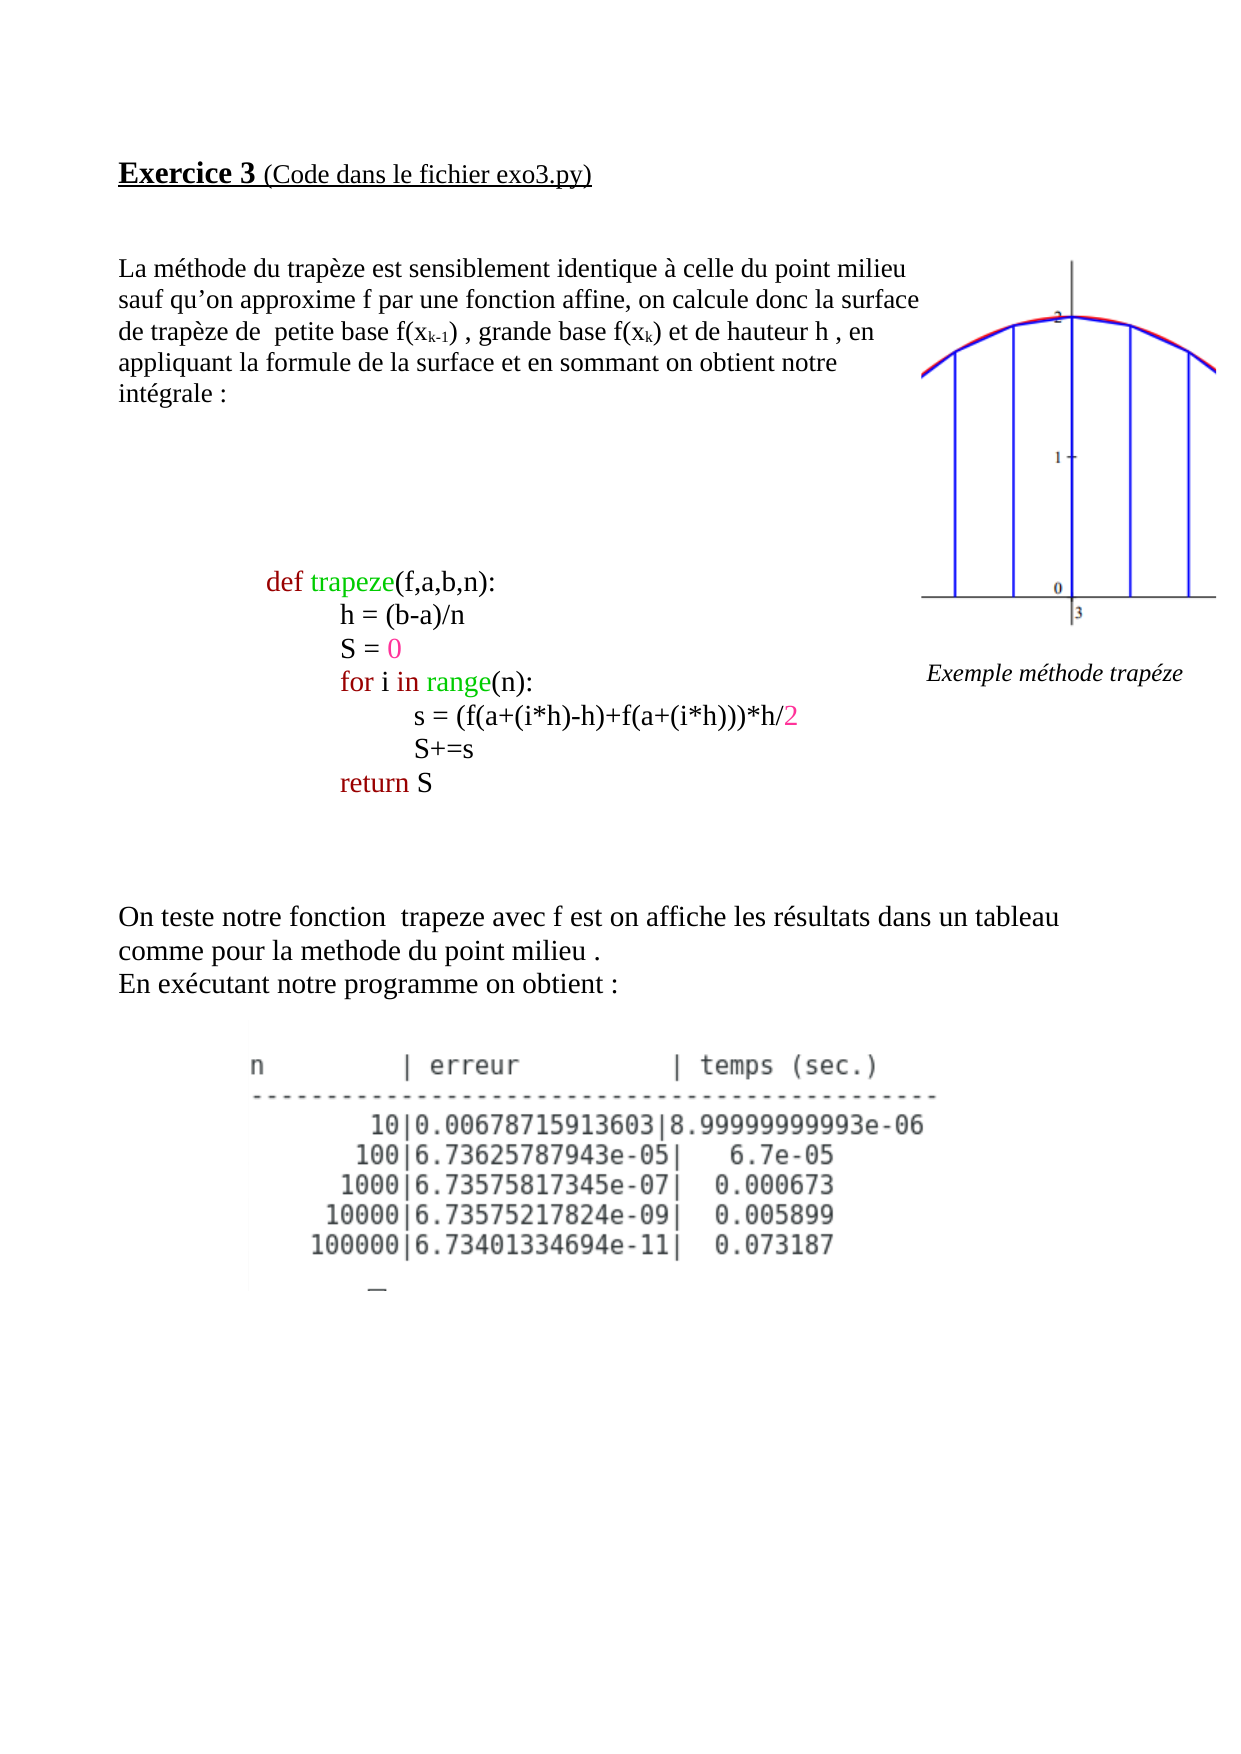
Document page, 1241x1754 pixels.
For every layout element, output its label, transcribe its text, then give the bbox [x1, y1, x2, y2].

text s = (f(a+(i*h)-h)+f(a+(i*h)))*h/2 [118, 698, 1122, 731]
text h = (b-a)/n [118, 597, 923, 631]
text return S [118, 765, 1122, 798]
picture [248, 1255, 310, 1291]
picture [945, 235, 1182, 639]
text La méthode du trapèze est sensiblement identique à celle du point milieu sauf qu’on approxime f par une fonction affine, on calcule donc la surface de trapèze de petite base f(xk-1) , grande base f(xk) et de hauteur h , en appliquant la formule de la surface et en sommant on obtient notre intégrale : [118, 252, 923, 408]
text On teste notre fonction trapeze avec f est on affiche les résultats dans un tableau comme pour la methode du point milieu . [118, 899, 1122, 966]
text S+=s [118, 731, 1122, 765]
text S = 0 [118, 631, 1122, 664]
text En exécutant notre programme on obtient : [118, 966, 1122, 1000]
text for i in range(n): [118, 664, 1122, 698]
text Exercice 3 (Code dans le fichier exo3.py) [118, 154, 1122, 190]
text def trapeze(f,a,b,n): [118, 564, 923, 597]
